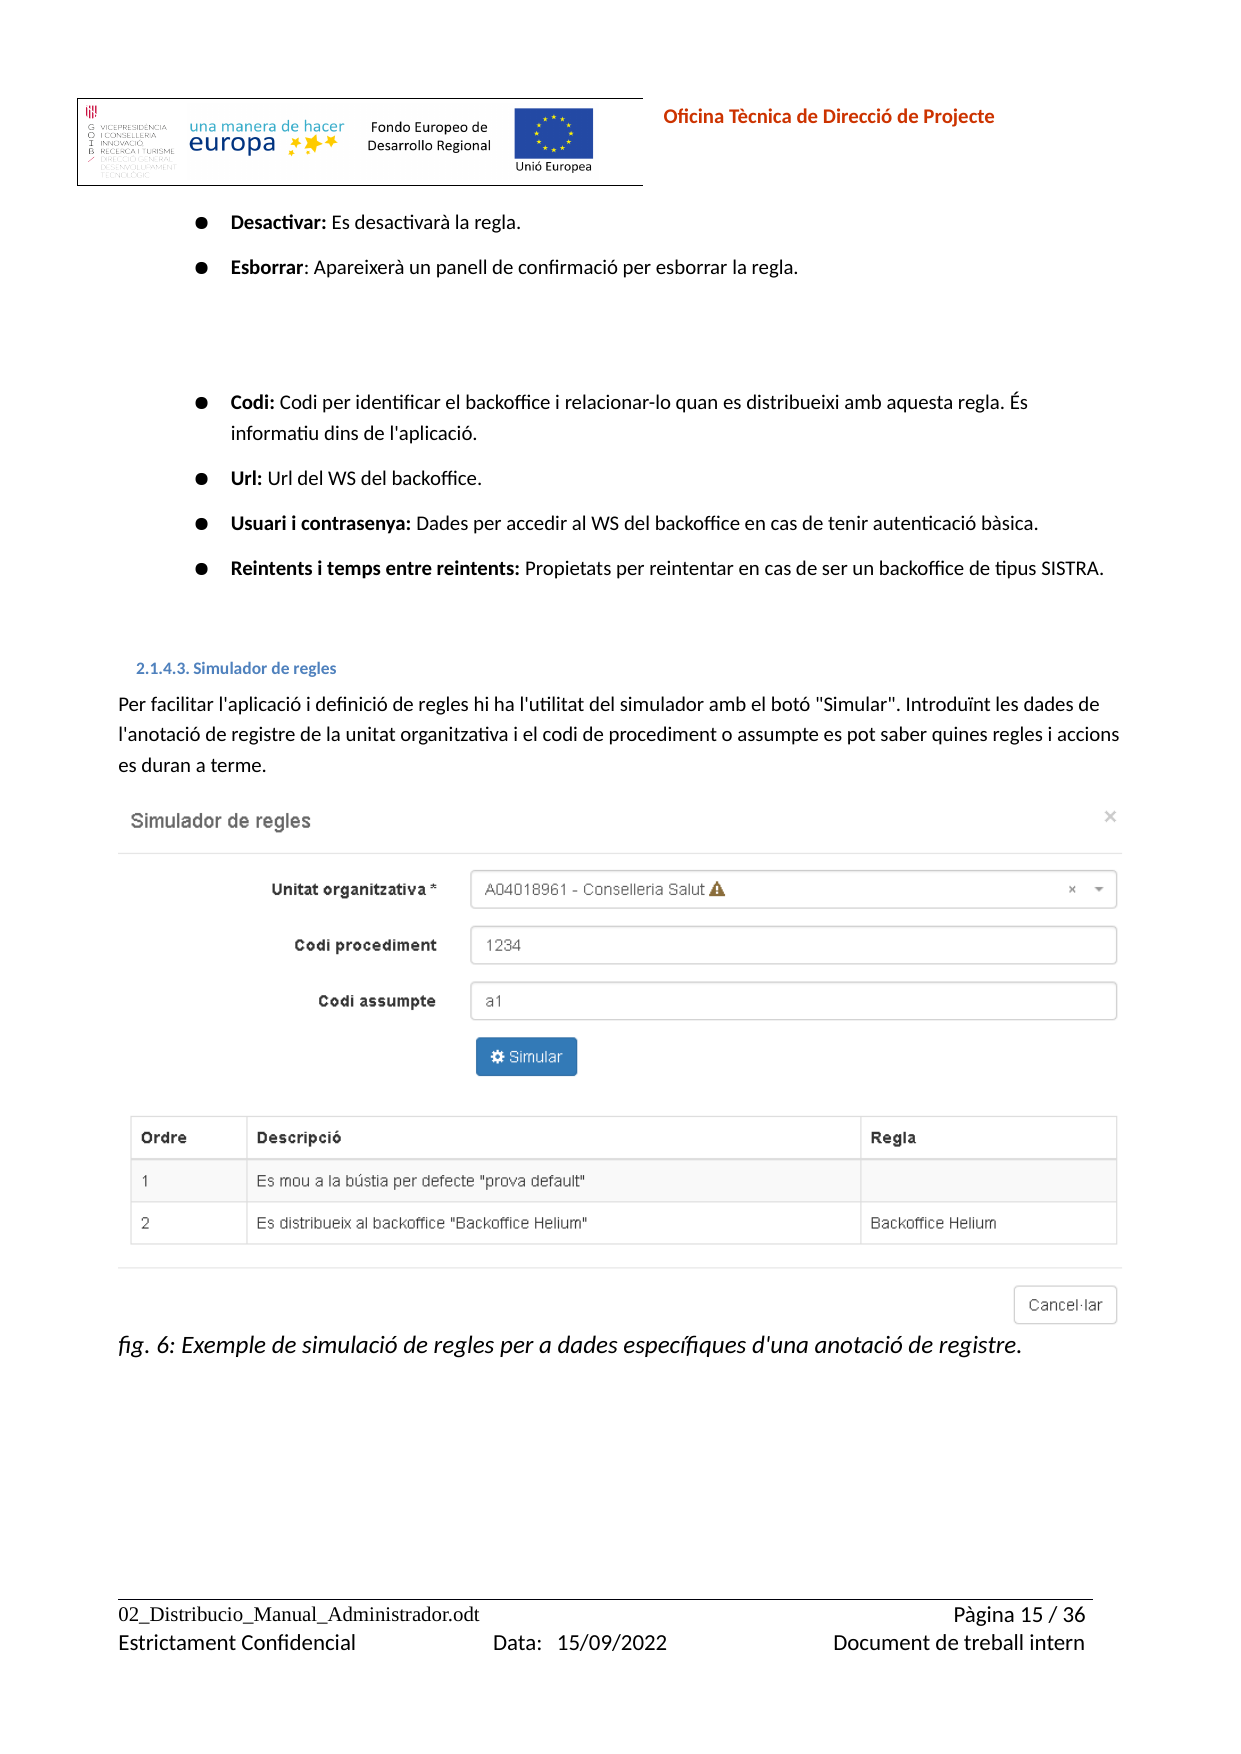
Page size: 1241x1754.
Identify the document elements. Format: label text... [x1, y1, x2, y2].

list Codi: Codi per identificar el backoffice i relacionar-lo quan es distribueixi amb aquesta regla. És informatiu dins de l'aplicació. [193, 389, 1122, 445]
picture [187, 103, 599, 180]
list Desactivar: Es desactivarà la regla. [193, 209, 1122, 235]
picture [82, 103, 181, 180]
text fig. 6: Exemple de simulació de regles per a dades específiques d'una anotació de registre. [118, 1330, 1122, 1360]
picture [118, 797, 1123, 1330]
list Usuari i contrasenya: Dades per accedir al WS del backoffice en cas de tenir autenticació bàsica. [193, 510, 1122, 535]
list Esborrar: Apareixerà un panell de confirmació per esborrar la regla. [193, 254, 1122, 280]
subtitle Simulador de regles [136, 657, 1122, 679]
list Url: Url del WS del backoffice. [193, 465, 1122, 490]
text Per facilitar l'aplicació i definició de regles hi ha l'utilitat del simulador amb el botó "Simular". Introduïnt les dades de l'anotació de registre de la unitat organitzativa i el codi de procediment o assumpte es pot saber quines regles i accions es duran a terme. [118, 691, 1122, 777]
list Reintents i temps entre reintents: Propietats per reintentar en cas de ser un backoffice de tipus SISTRA. [193, 555, 1122, 580]
